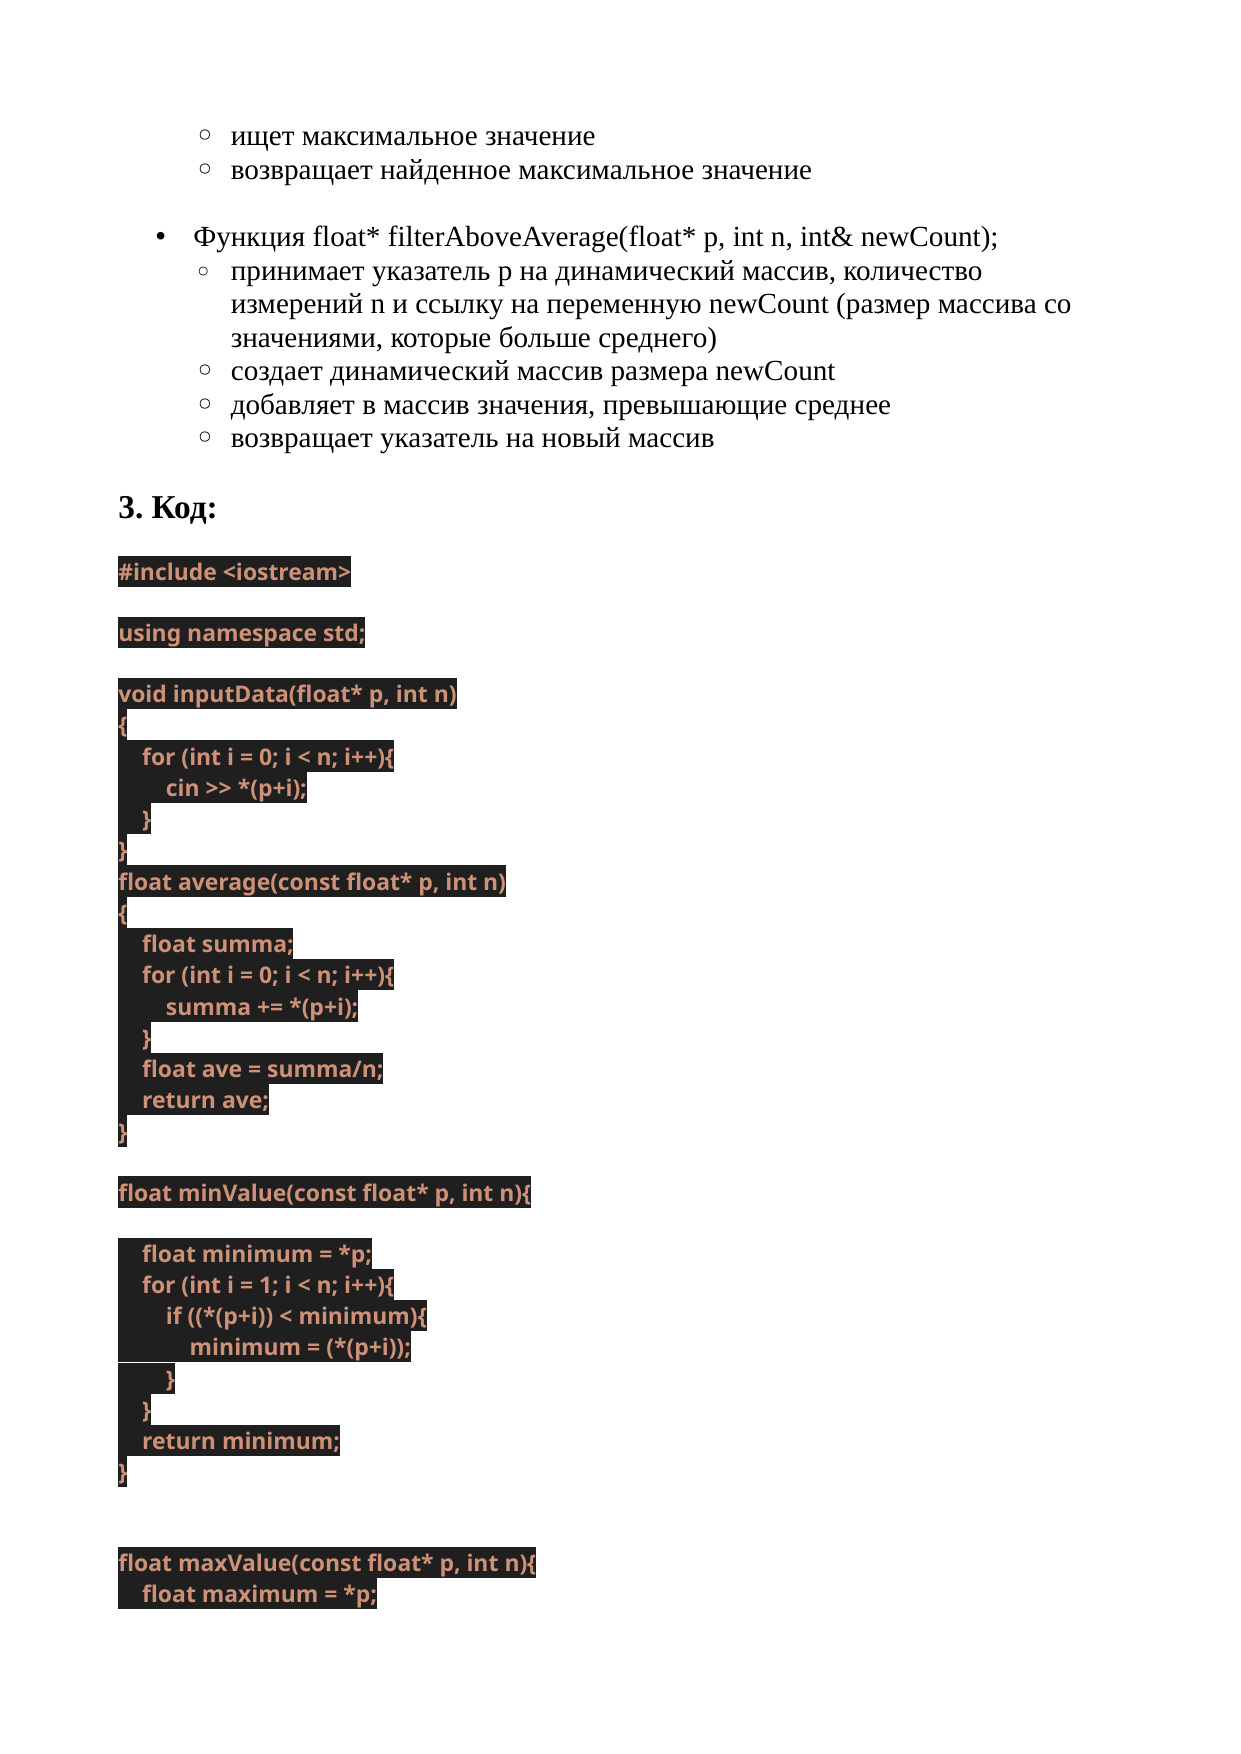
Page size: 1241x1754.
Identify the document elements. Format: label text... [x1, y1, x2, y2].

text using namespace std; [118, 617, 1122, 648]
text } [118, 1456, 1122, 1487]
text void inputData(float* p, int n) [118, 678, 1122, 709]
text } [118, 803, 1122, 834]
text 3. Код: [118, 488, 1122, 526]
text { [118, 897, 1122, 928]
text float summa; [118, 928, 1122, 959]
list возвращает указатель на новый массив [193, 421, 1122, 454]
list возвращает найденное максимальное значение [193, 152, 1122, 185]
text return ave; [118, 1084, 1122, 1115]
text float maximum = *p; [118, 1578, 1122, 1609]
text float average(const float* p, int n) [118, 865, 1122, 897]
list Функция float* filterAboveAverage(float* p, int n, int& newCount); [156, 219, 1122, 253]
list ищет максимальное значение [193, 118, 1122, 152]
text } [118, 1115, 1122, 1147]
text cin >> *(p+i); [118, 772, 1122, 803]
text #include <iostream> [118, 556, 1122, 587]
text } [118, 1362, 1122, 1394]
text } [118, 834, 1122, 865]
text float ave = summa/n; [118, 1053, 1122, 1084]
list добавляет в массив значения, превышающие среднее [193, 387, 1122, 421]
text return minimum; [118, 1425, 1122, 1456]
text } [118, 1394, 1122, 1425]
text } [118, 1022, 1122, 1053]
text float minValue(const float* p, int n){ [118, 1176, 1122, 1208]
text { [118, 709, 1122, 740]
text for (int i = 1; i < n; i++){ [118, 1269, 1122, 1300]
list принимает указатель p на динамический массив, количество измерений n и ссылку на переменную newCount (размер массива со значениями, которые больше среднего) [193, 253, 1122, 353]
list создает динамический массив размера newCount [193, 353, 1122, 387]
text if ((*(p+i)) < minimum){ [118, 1300, 1122, 1331]
text for (int i = 0; i < n; i++){ [118, 959, 1122, 990]
text for (int i = 0; i < n; i++){ [118, 740, 1122, 772]
text float maxValue(const float* p, int n){ [118, 1547, 1122, 1578]
text summa += *(p+i); [118, 990, 1122, 1022]
text float minimum = *p; [118, 1237, 1122, 1269]
text minimum = (*(p+i)); [118, 1331, 1122, 1362]
